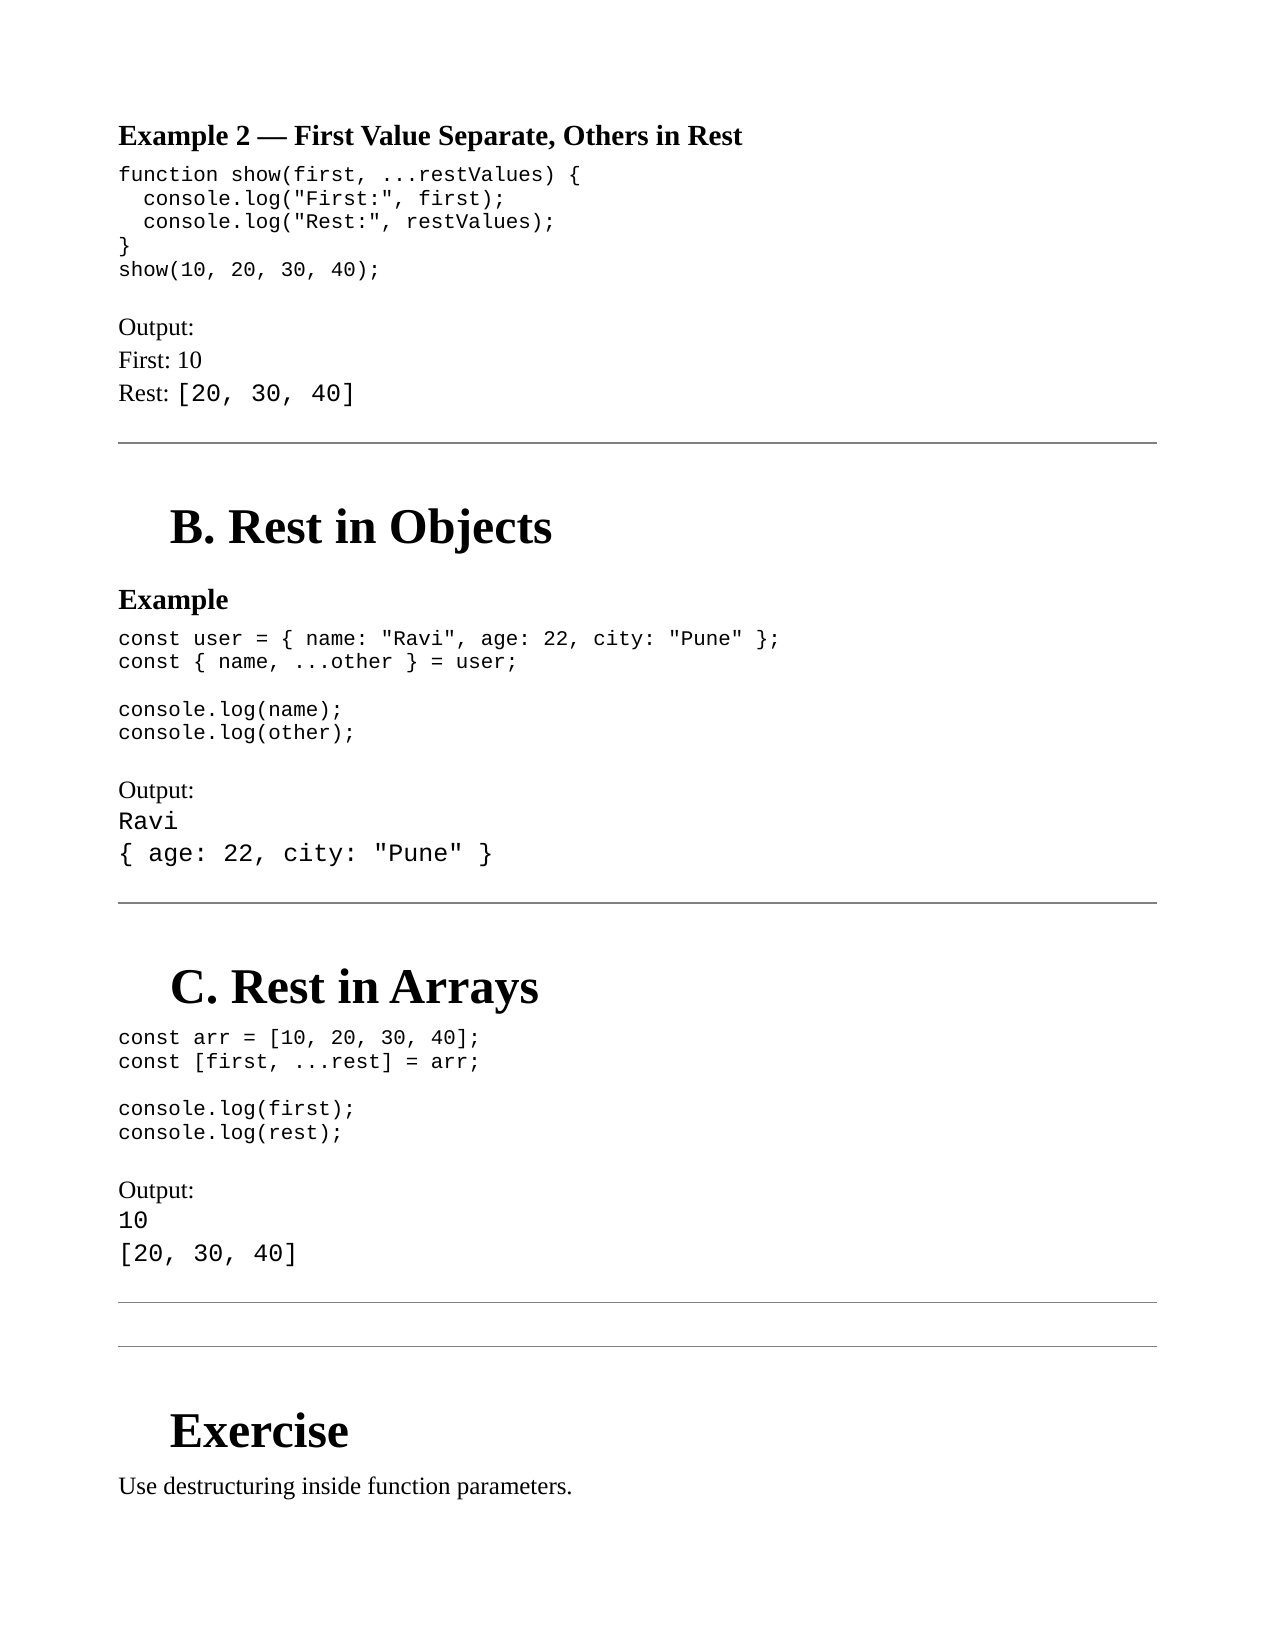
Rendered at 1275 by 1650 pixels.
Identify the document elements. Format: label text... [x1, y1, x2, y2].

text console.log("First:", first); [118, 188, 1157, 211]
text const user = { name: "Ravi", age: 22, city: "Pune" }; [118, 628, 1157, 651]
subtitle Example 2 — First Value Separate, Others in Rest [118, 118, 1157, 152]
text console.log(rest); [118, 1122, 1157, 1146]
subtitle 📝 Exercise [118, 1401, 1157, 1458]
text console.log(name); [118, 699, 1157, 722]
text show(10, 20, 30, 40); [118, 259, 1157, 282]
text console.log(first); [118, 1098, 1157, 1122]
text const arr = [10, 20, 30, 40]; [118, 1027, 1157, 1051]
subtitle ✨ C. Rest in Arrays [118, 957, 1157, 1015]
text console.log("Rest:", restValues); [118, 211, 1157, 235]
text Output: 10 [20, 30, 40] [118, 1175, 1157, 1269]
text Output: Ravi { age: 22, city: "Pune" } [118, 776, 1157, 869]
subtitle Example [118, 582, 1157, 615]
text console.log(other); [118, 722, 1157, 746]
text const [first, ...rest] = arr; [118, 1051, 1157, 1074]
subtitle ✨ B. Rest in Objects [118, 497, 1157, 555]
text Use destructuring inside function parameters. [118, 1471, 1157, 1500]
text Output: First: 10 Rest: [20, 30, 40] [118, 312, 1157, 409]
text function show(first, ...restValues) { [118, 164, 1157, 188]
text } [118, 235, 1157, 259]
text const { name, ...other } = user; [118, 651, 1157, 675]
